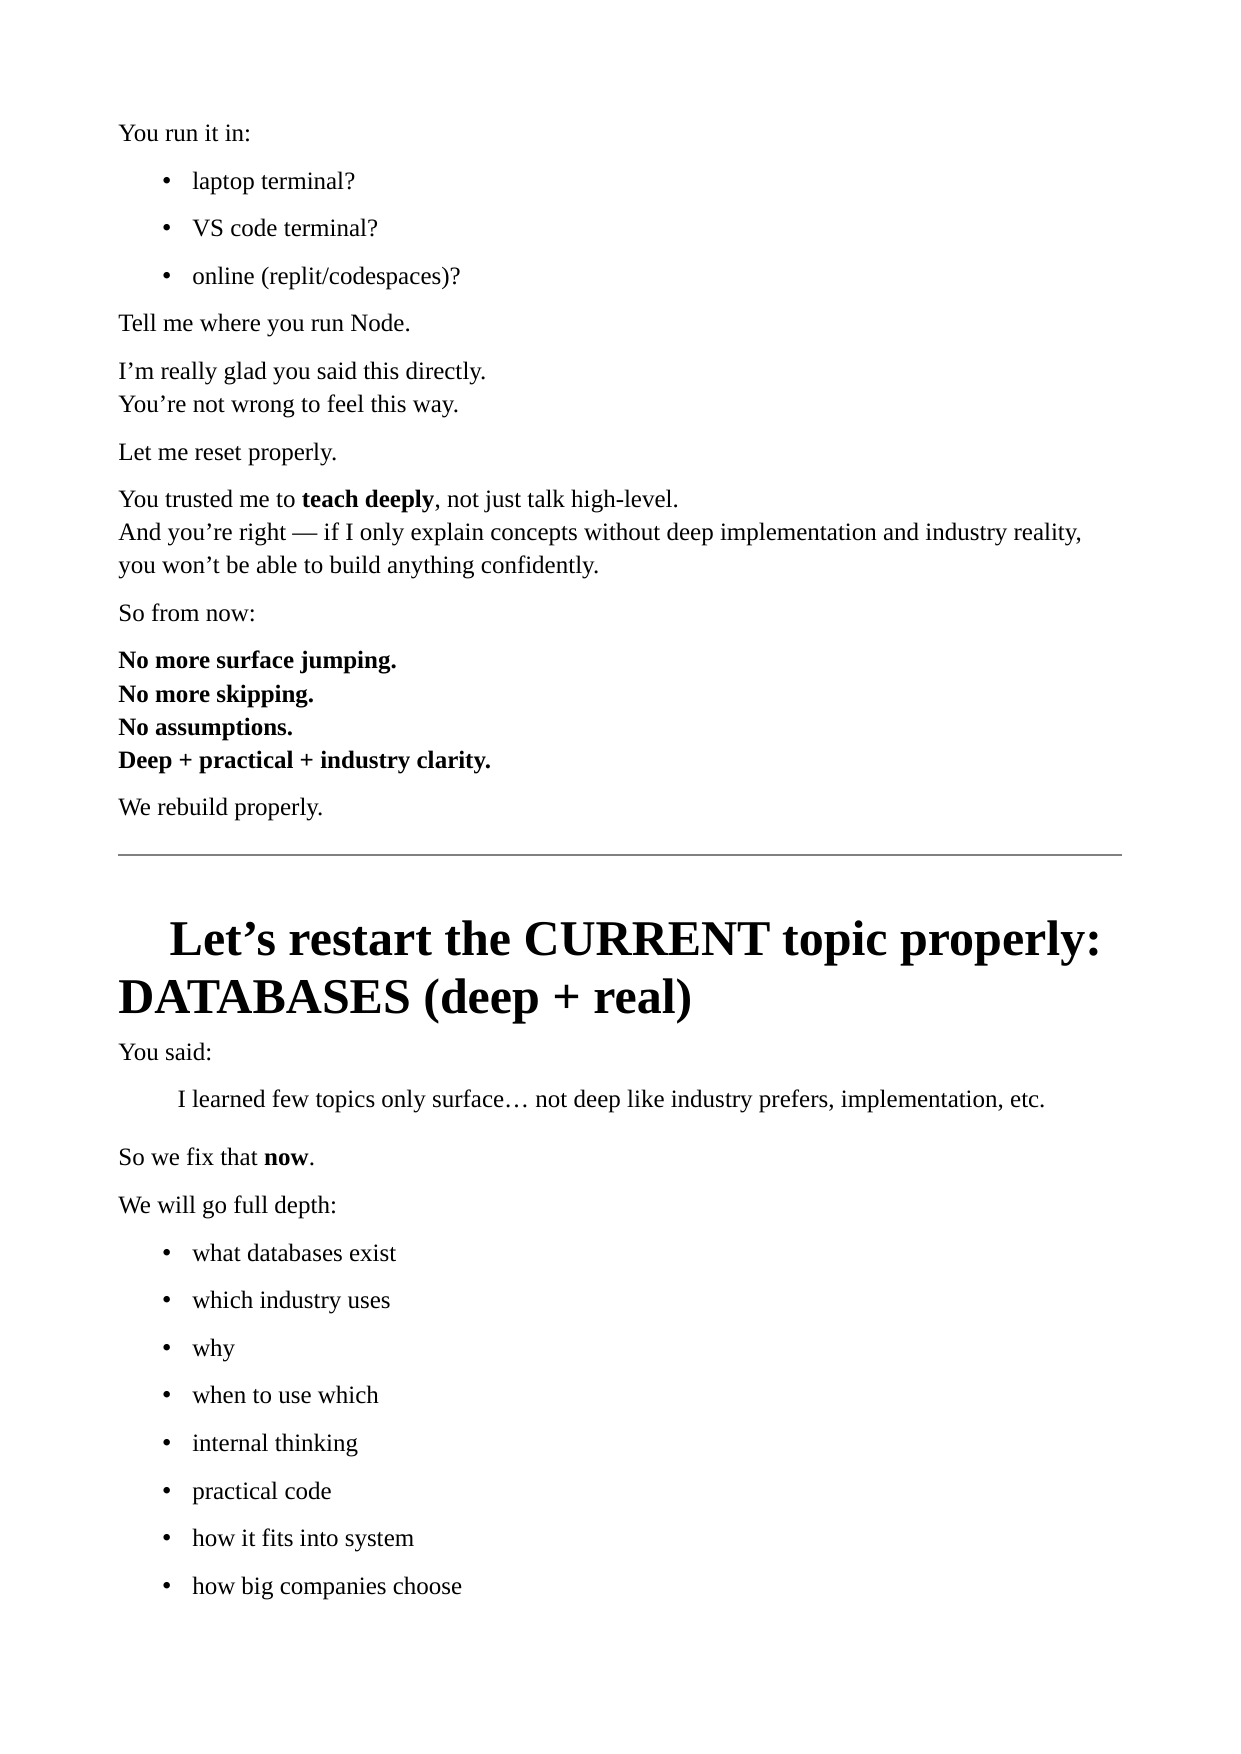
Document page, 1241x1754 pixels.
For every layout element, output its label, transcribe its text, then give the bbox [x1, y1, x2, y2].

text We will go full depth: [118, 1190, 1122, 1219]
list practical code [162, 1476, 1122, 1504]
list why [162, 1333, 1122, 1362]
text So from now: [118, 598, 1122, 627]
text You said: [118, 1037, 1122, 1065]
text We rebuild properly. [118, 792, 1122, 821]
list how big companies choose [162, 1571, 1122, 1600]
text So we fix that now. [118, 1142, 1122, 1171]
list VS code terminal? [162, 213, 1122, 242]
list when to use which [162, 1381, 1122, 1409]
text I learned few topics only surface… not deep like industry prefers, implementation, etc. [177, 1084, 1063, 1113]
text Tell me where you run Node. [118, 308, 1122, 337]
subtitle 🧠 Let’s restart the CURRENT topic properly: DATABASES (deep + real) [118, 909, 1122, 1024]
text You run it in: [118, 118, 1122, 147]
list internal thinking [162, 1428, 1122, 1457]
list what databases exist [162, 1238, 1122, 1266]
text I’m really glad you said this directly. You’re not wrong to feel this way. [118, 356, 1122, 418]
list online (replit/codespaces)? [162, 261, 1122, 290]
text Let me reset properly. [118, 437, 1122, 466]
text You trusted me to teach deeply, not just talk high-level. And you’re right — if I only explain concepts without deep implementation and industry reality, you won’t be able to build anything confidently. [118, 484, 1122, 579]
list how it fits into system [162, 1523, 1122, 1552]
list which industry uses [162, 1285, 1122, 1314]
list laptop terminal? [162, 166, 1122, 194]
text No more surface jumping. No more skipping. No assumptions. Deep + practical + industry clarity. [118, 646, 1122, 773]
